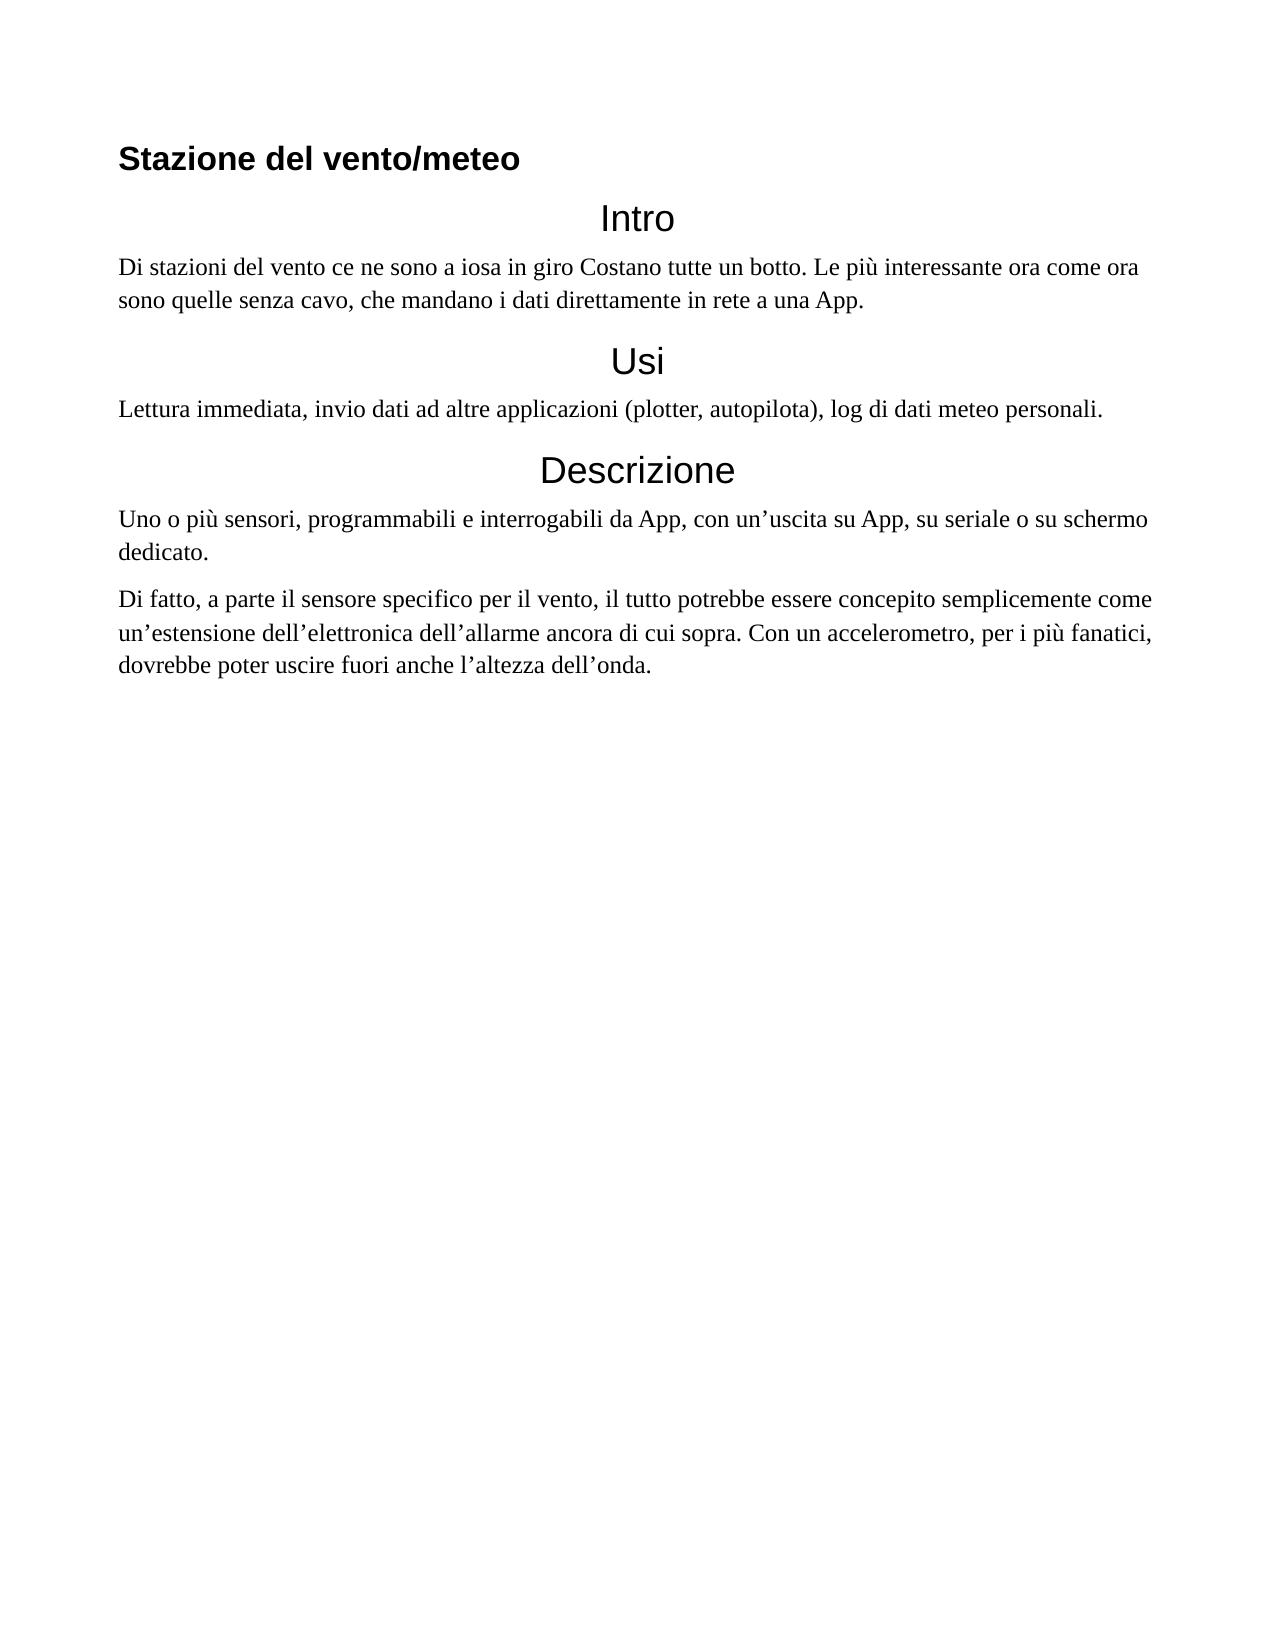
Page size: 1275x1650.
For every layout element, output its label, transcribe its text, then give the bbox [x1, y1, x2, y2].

text Di fatto, a parte il sensore specifico per il vento, il tutto potrebbe essere concepito semplicemente come un’estensione dell’elettronica dell’allarme ancora di cui sopra. Con un accelerometro, per i più fanatici, dovrebbe poter uscire fuori anche l’altezza dell’onda. [118, 584, 1157, 679]
text Di stazioni del vento ce ne sono a iosa in giro Costano tutte un botto. Le più interessante ora come ora sono quelle senza cavo, che mandano i dati direttamente in rete a una App. [118, 252, 1157, 314]
text Lettura immediata, invio dati ad altre applicazioni (plotter, autopilota), log di dati meteo personali. [118, 394, 1157, 423]
subtitle Usi [118, 339, 1157, 382]
subtitle Intro [118, 196, 1157, 239]
subtitle Descrizione [118, 448, 1157, 491]
subtitle Stazione del vento/meteo [118, 139, 1157, 178]
text Uno o più sensori, programmabili e interrogabili da App, con un’uscita su App, su seriale o su schermo dedicato. [118, 504, 1157, 566]
